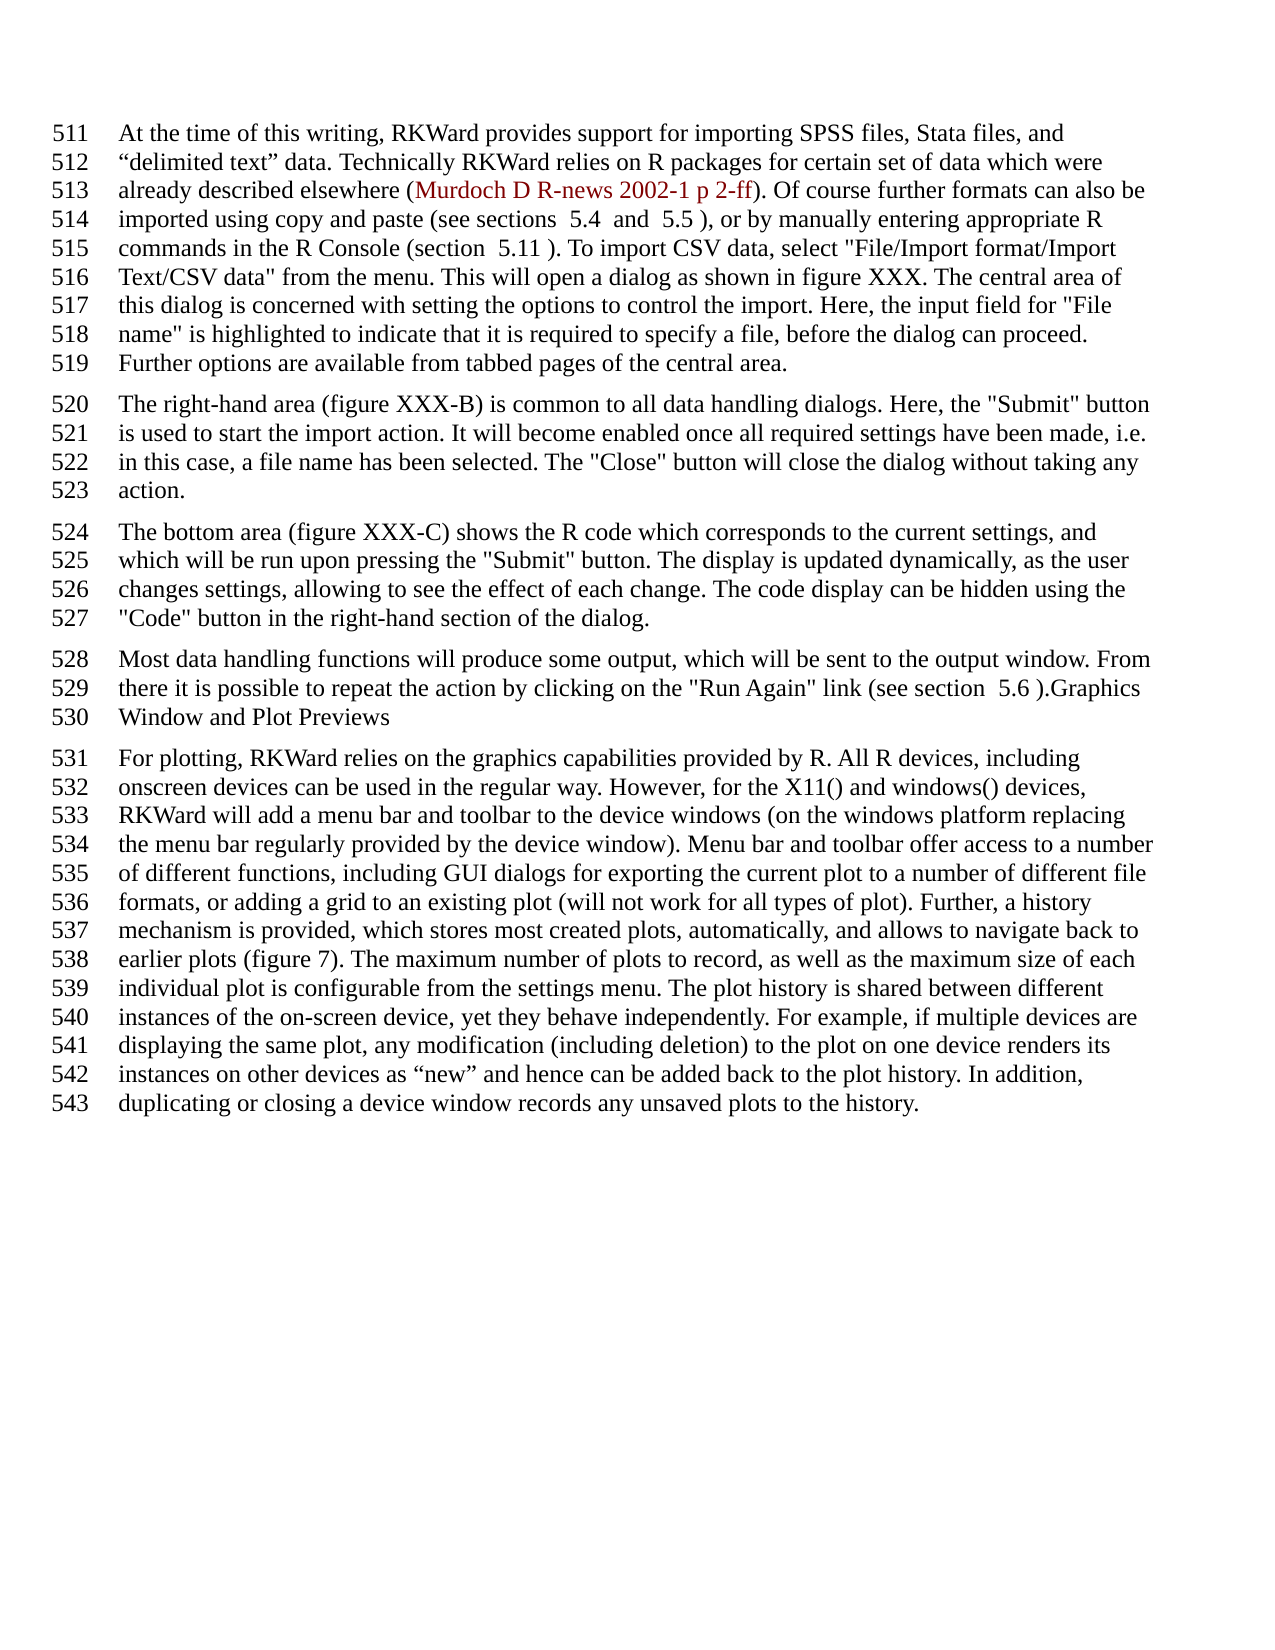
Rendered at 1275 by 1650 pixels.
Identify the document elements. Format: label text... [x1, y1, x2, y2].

text Most data handling functions will produce some output, which will be sent to the output window. From there it is possible to repeat the action by clicking on the "Run Again" link (see section 5.6 ).Graphics Window and Plot Previews [118, 644, 1157, 731]
text For plotting, RKWard relies on the graphics capabilities provided by R. All R devices, including onscreen devices can be used in the regular way. However, for the X11() and windows() devices, RKWard will add a menu bar and toolbar to the device windows (on the windows platform replacing the menu bar regularly provided by the device window). Menu bar and toolbar offer access to a number of different functions, including GUI dialogs for exporting the current plot to a number of different file formats, or adding a grid to an existing plot (will not work for all types of plot). Further, a history mechanism is provided, which stores most created plots, automatically, and allows to navigate back to earlier plots (figure 7). The maximum number of plots to record, as well as the maximum size of each individual plot is configurable from the settings menu. The plot history is shared between different instances of the on-screen device, yet they behave independently. For example, if multiple devices are displaying the same plot, any modification (including deletion) to the plot on one device renders its instances on other devices as “new” and hence can be added back to the plot history. In addition, duplicating or closing a device window records any unsaved plots to the history. [118, 743, 1157, 1117]
text At the time of this writing, RKWard provides support for importing SPSS files, Stata files, and “delimited text” data. Technically RKWard relies on R packages for certain set of data which were already described elsewhere (Murdoch D R-news 2002-1 p 2-ff). Of course further formats can also be imported using copy and paste (see sections 5.4 and 5.5 ), or by manually entering appropriate R commands in the R Console (section 5.11 ). To import CSV data, select "File/Import format/Import Text/CSV data" from the menu. This will open a dialog as shown in figure XXX. The central area of this dialog is concerned with setting the options to control the import. Here, the input field for "File name" is highlighted to indicate that it is required to specify a file, before the dialog can proceed. Further options are available from tabbed pages of the central area. [118, 118, 1157, 377]
text The bottom area (figure XXX-C) shows the R code which corresponds to the current settings, and which will be run upon pressing the "Submit" button. The display is updated dynamically, as the user changes settings, allowing to see the effect of each change. The code display can be hidden using the "Code" button in the right-hand section of the dialog. [118, 517, 1157, 632]
text The right-hand area (figure XXX-B) is common to all data handling dialogs. Here, the "Submit" button is used to start the import action. It will become enabled once all required settings have been made, i.e. in this case, a file name has been selected. The "Close" button will close the dialog without taking any action. [118, 389, 1157, 504]
